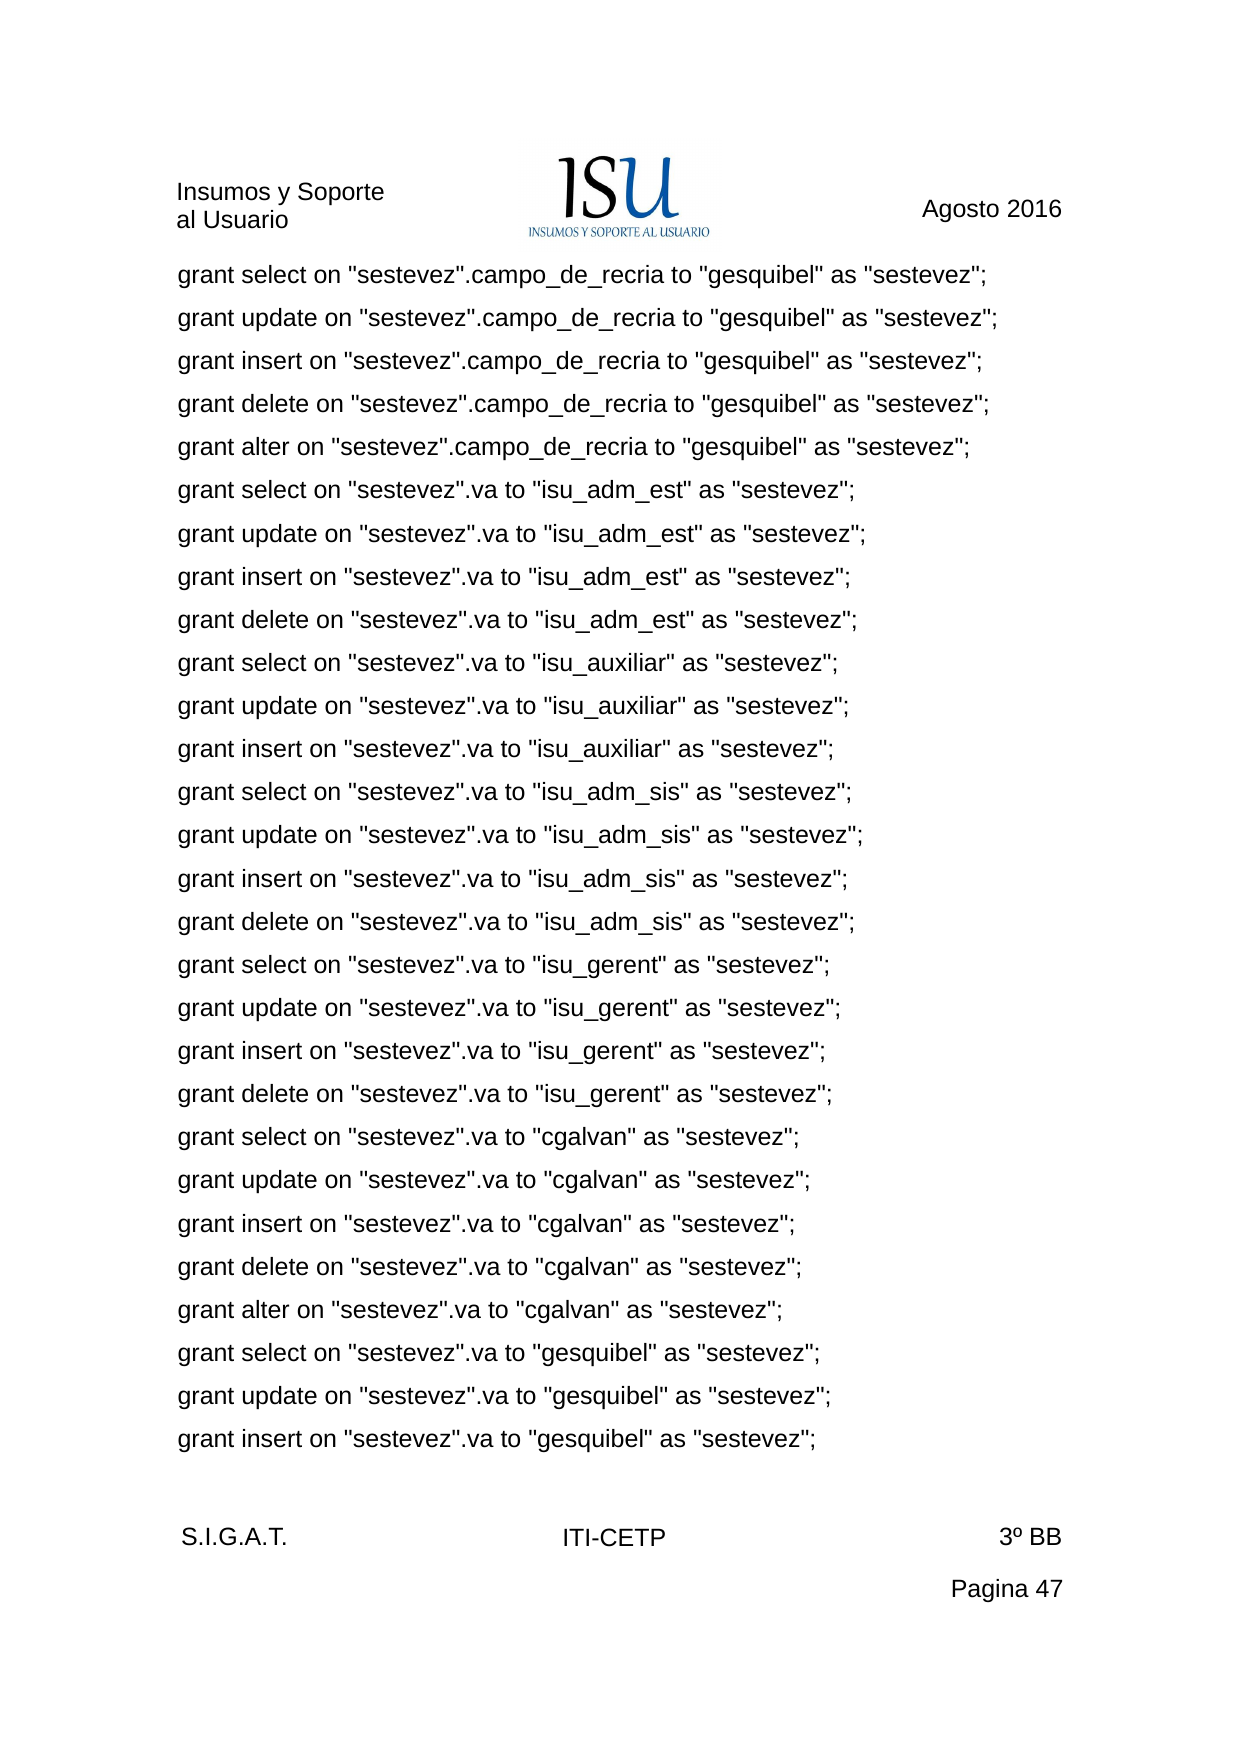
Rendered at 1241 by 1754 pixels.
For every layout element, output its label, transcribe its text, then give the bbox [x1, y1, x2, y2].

text grant select on "sestevez".campo_de_recria to "gesquibel" as "sestevez"; grant update on "sestevez".campo_de_recria to "gesquibel" as "sestevez"; grant insert on "sestevez".campo_de_recria to "gesquibel" as "sestevez"; grant delete on "sestevez".campo_de_recria to "gesquibel" as "sestevez"; grant alter on "sestevez".campo_de_recria to "gesquibel" as "sestevez"; grant select on "sestevez".va to "isu_adm_est" as "sestevez"; grant update on "sestevez".va to "isu_adm_est" as "sestevez"; grant insert on "sestevez".va to "isu_adm_est" as "sestevez"; grant delete on "sestevez".va to "isu_adm_est" as "sestevez"; grant select on "sestevez".va to "isu_auxiliar" as "sestevez"; grant update on "sestevez".va to "isu_auxiliar" as "sestevez"; grant insert on "sestevez".va to "isu_auxiliar" as "sestevez"; grant select on "sestevez".va to "isu_adm_sis" as "sestevez"; grant update on "sestevez".va to "isu_adm_sis" as "sestevez"; grant insert on "sestevez".va to "isu_adm_sis" as "sestevez"; grant delete on "sestevez".va to "isu_adm_sis" as "sestevez"; grant select on "sestevez".va to "isu_gerent" as "sestevez"; grant update on "sestevez".va to "isu_gerent" as "sestevez"; grant insert on "sestevez".va to "isu_gerent" as "sestevez"; grant delete on "sestevez".va to "isu_gerent" as "sestevez"; grant select on "sestevez".va to "cgalvan" as "sestevez"; grant update on "sestevez".va to "cgalvan" as "sestevez"; grant insert on "sestevez".va to "cgalvan" as "sestevez"; grant delete on "sestevez".va to "cgalvan" as "sestevez"; grant alter on "sestevez".va to "cgalvan" as "sestevez"; grant select on "sestevez".va to "gesquibel" as "sestevez"; grant update on "sestevez".va to "gesquibel" as "sestevez"; grant insert on "sestevez".va to "gesquibel" as "sestevez"; [177, 260, 1063, 1453]
picture [517, 138, 723, 252]
